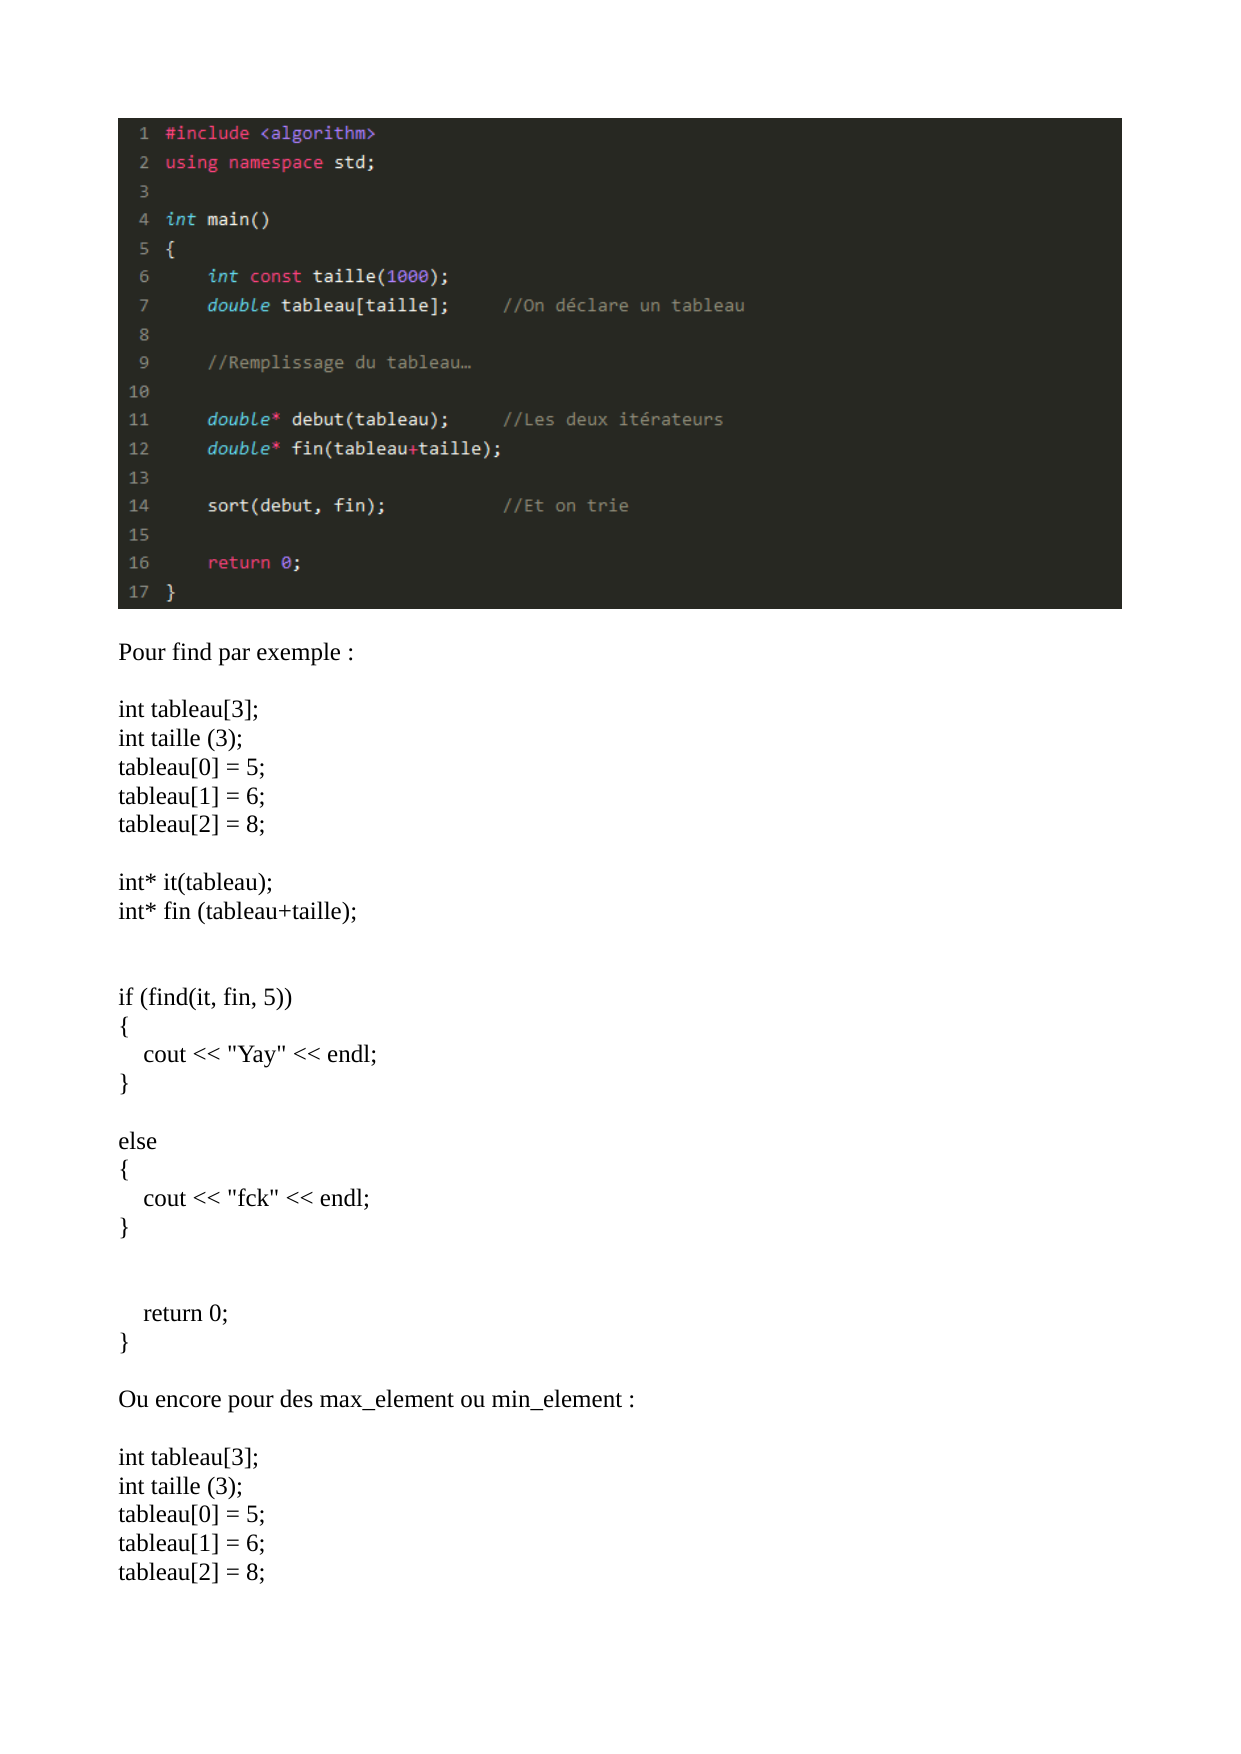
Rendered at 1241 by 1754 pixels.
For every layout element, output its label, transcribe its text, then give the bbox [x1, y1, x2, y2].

text else [118, 1126, 1122, 1154]
text return 0; [118, 1298, 1122, 1327]
text int tableau[3]; [118, 1442, 1122, 1471]
text int tableau[3]; [118, 694, 1122, 723]
text tableau[1] = 6; [118, 781, 1122, 809]
text tableau[2] = 8; [118, 809, 1122, 838]
text tableau[0] = 5; [118, 752, 1122, 781]
text { [118, 1154, 1122, 1183]
text tableau[2] = 8; [118, 1557, 1122, 1586]
text int taille (3); [118, 1471, 1122, 1499]
text cout << "fck" << endl; [118, 1183, 1122, 1212]
text { [118, 1011, 1122, 1039]
text int* it(tableau); [118, 867, 1122, 896]
text tableau[0] = 5; [118, 1499, 1122, 1528]
text } [118, 1068, 1122, 1097]
text Pour find par exemple : [118, 637, 1122, 666]
text Ou encore pour des max_element ou min_element : [118, 1384, 1122, 1413]
text tableau[1] = 6; [118, 1528, 1122, 1557]
text if (find(it, fin, 5)) [118, 982, 1122, 1011]
text } [118, 1212, 1122, 1241]
text cout << "Yay" << endl; [118, 1039, 1122, 1068]
text } [118, 1327, 1122, 1356]
text int* fin (tableau+taille); [118, 896, 1122, 924]
text int taille (3); [118, 723, 1122, 752]
